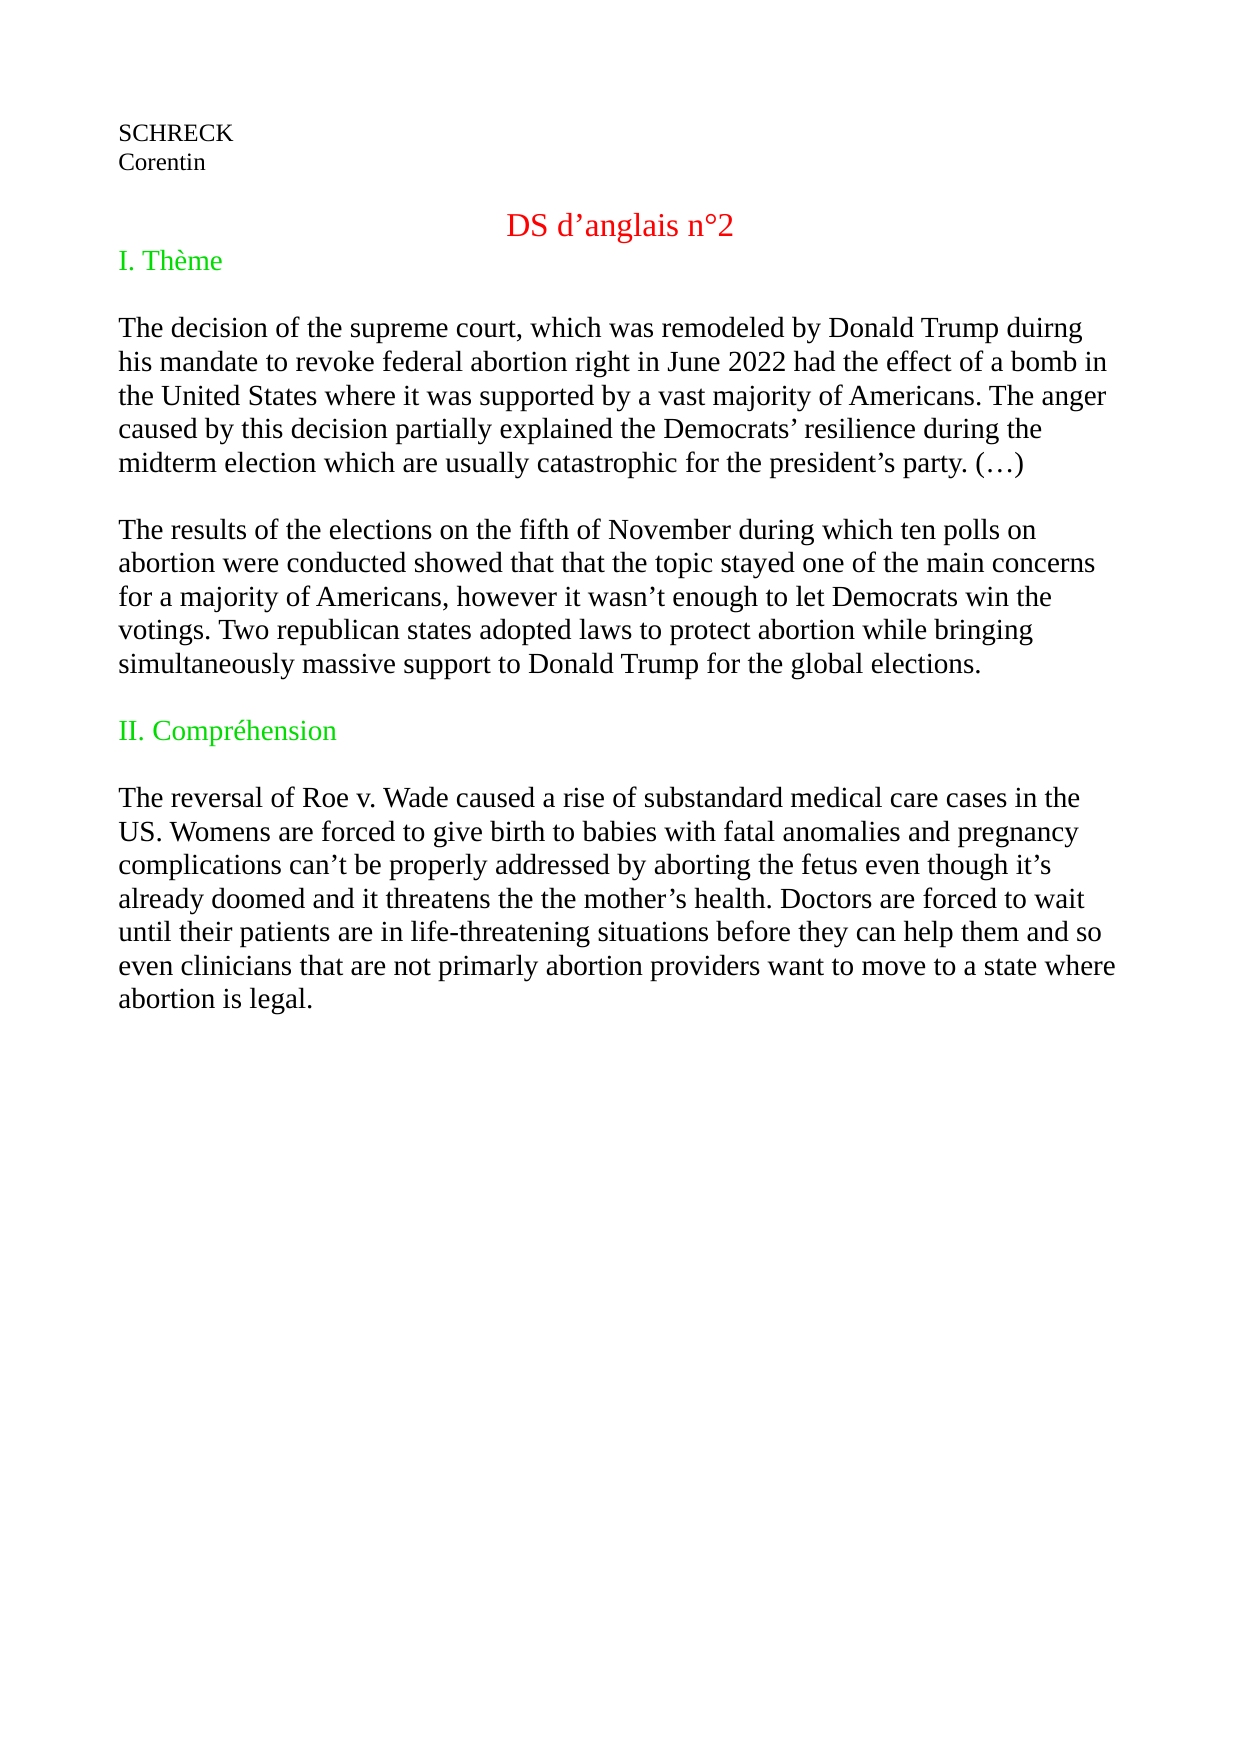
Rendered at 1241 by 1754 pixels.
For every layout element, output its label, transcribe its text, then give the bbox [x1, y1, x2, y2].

text I. Thème [118, 243, 1122, 277]
text The decision of the supreme court, which was remodeled by Donald Trump duirng his mandate to revoke federal abortion right in June 2022 had the effect of a bomb in the United States where it was supported by a vast majority of Americans. The anger caused by this decision partially explained the Democrats’ resilience during the midterm election which are usually catastrophic for the president’s party. (…) [118, 311, 1122, 478]
text The reversal of Roe v. Wade caused a rise of substandard medical care cases in the US. Womens are forced to give birth to babies with fatal anomalies and pregnancy complications can’t be properly addressed by aborting the fetus even though it’s already doomed and it threatens the the mother’s health. Doctors are forced to wait until their patients are in life-threatening situations before they can help them and so even clinicians that are not primarly abortion providers want to move to a state where abortion is legal. [118, 780, 1122, 1015]
text II. Compréhension [118, 713, 1122, 747]
text DS d’anglais n°2 [118, 205, 1122, 243]
text The results of the elections on the fifth of November during which ten polls on abortion were conducted showed that that the topic stayed one of the main concerns for a majority of Americans, however it wasn’t enough to let Democrats win the votings. Two republican states adopted laws to protect abortion while bringing simultaneously massive support to Donald Trump for the global elections. [118, 512, 1122, 679]
